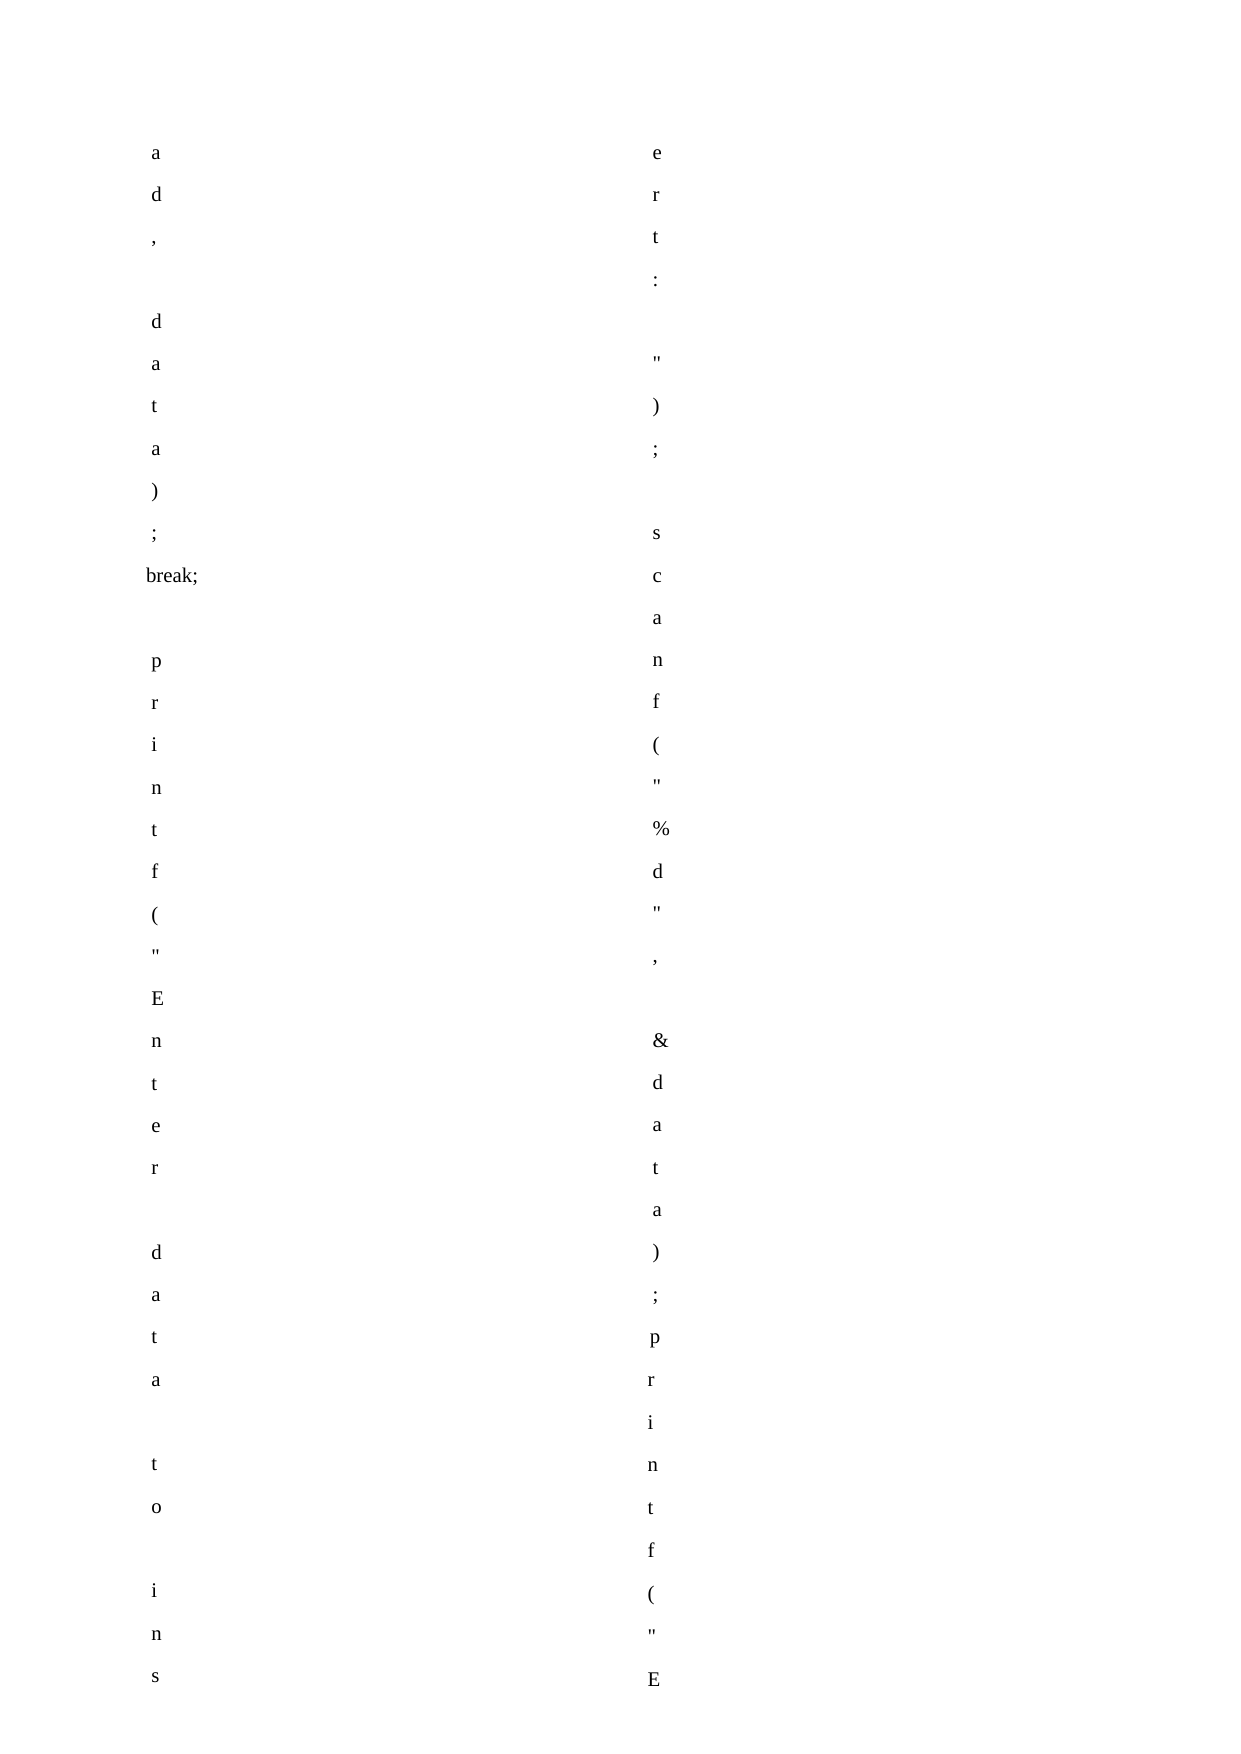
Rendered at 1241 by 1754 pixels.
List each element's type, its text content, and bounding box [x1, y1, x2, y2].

text break; [146, 563, 635, 587]
